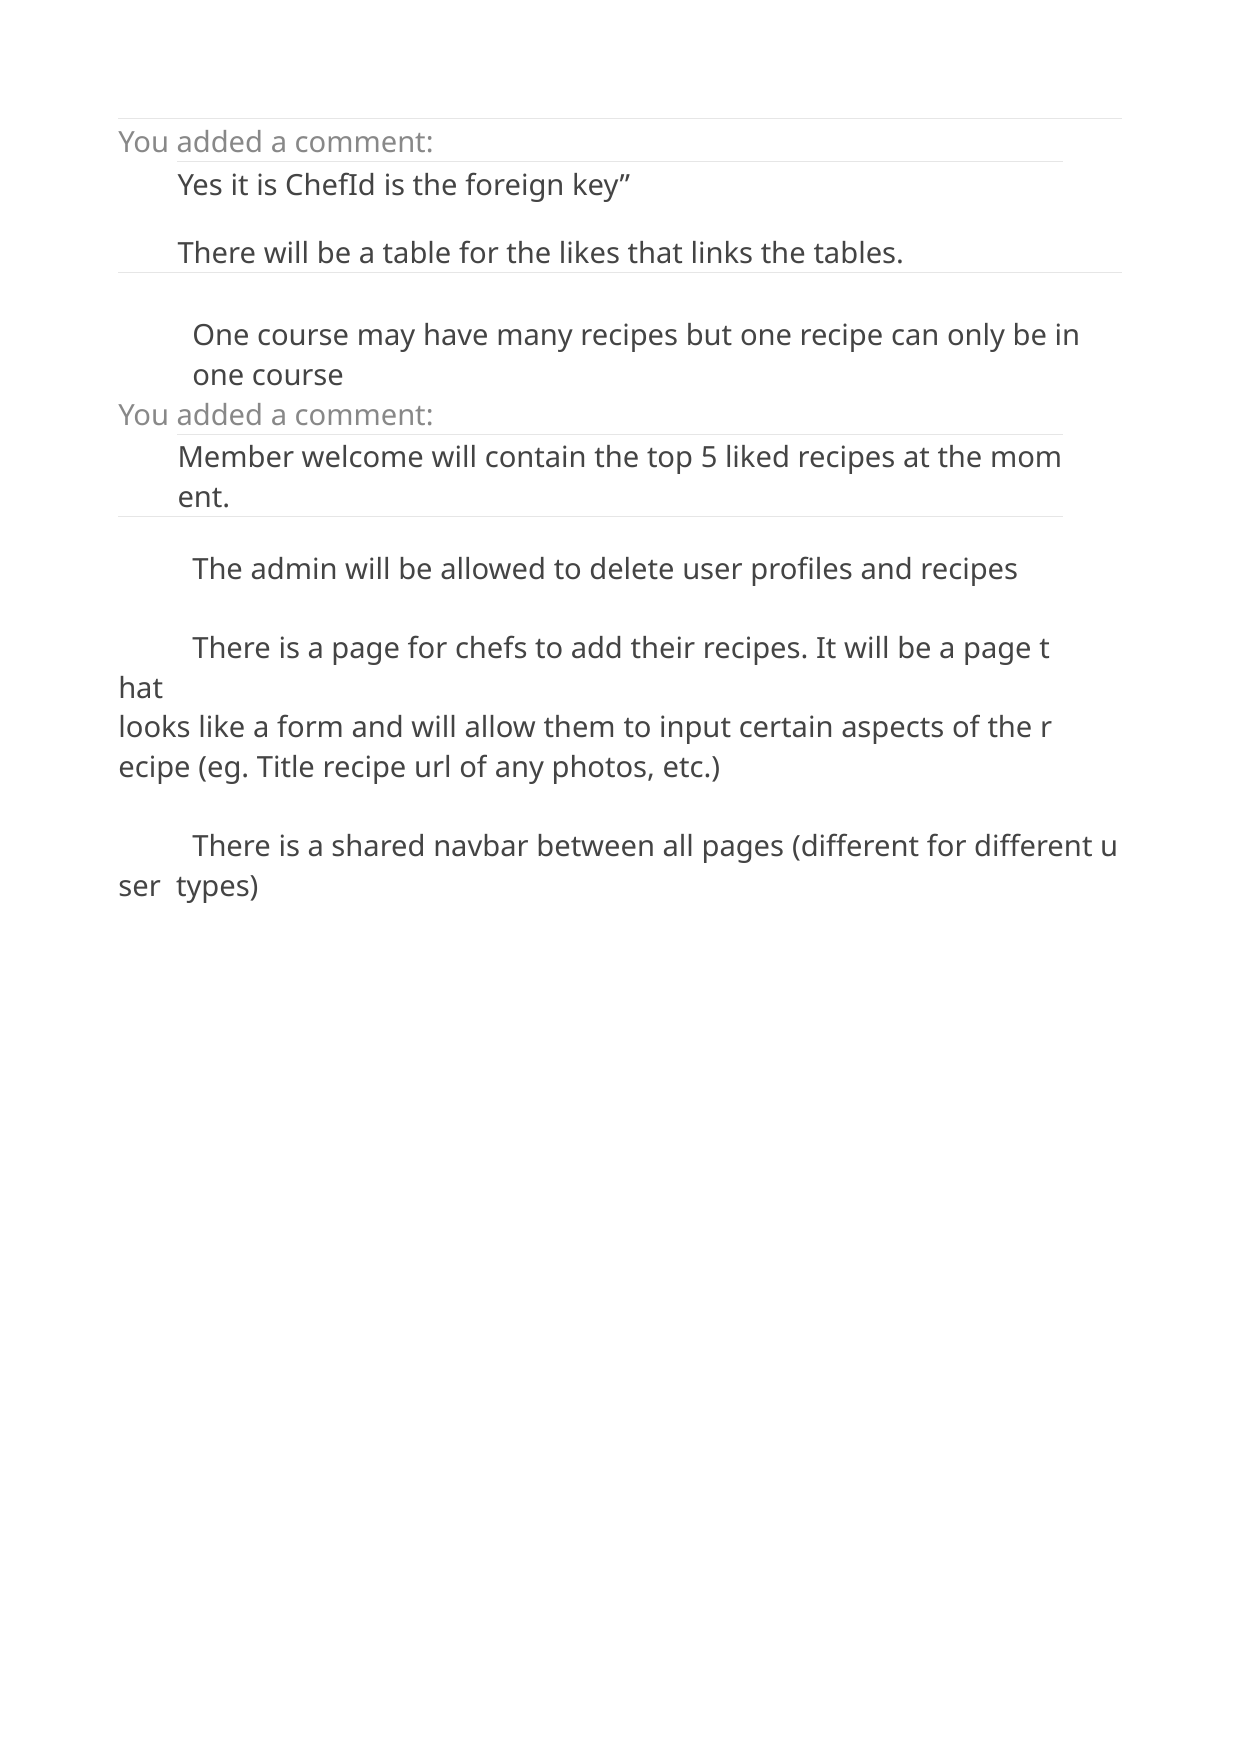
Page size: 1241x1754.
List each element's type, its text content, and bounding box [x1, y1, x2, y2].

text There is a shared navbar between all pages (different for different user types) [118, 826, 1122, 905]
text You added a comment: [118, 394, 1122, 434]
text One course may have many recipes but one recipe can only be in one course [118, 315, 1122, 394]
text You added a comment: [118, 119, 1122, 161]
text There is a page for chefs to add their recipes. It will be a page that looks like a form and will allow them to input certain aspects of the recipe (eg. Title recipe url of any photos, etc.) [118, 584, 1063, 826]
text The admin will be allowed to delete user profiles and recipes [118, 545, 1063, 584]
text Member welcome will contain the top 5 liked recipes at the moment. [177, 435, 1063, 516]
text Yes it is ChefId is the foreign key” [177, 162, 1063, 203]
text There will be a table for the likes that links the tables. [177, 229, 1063, 272]
